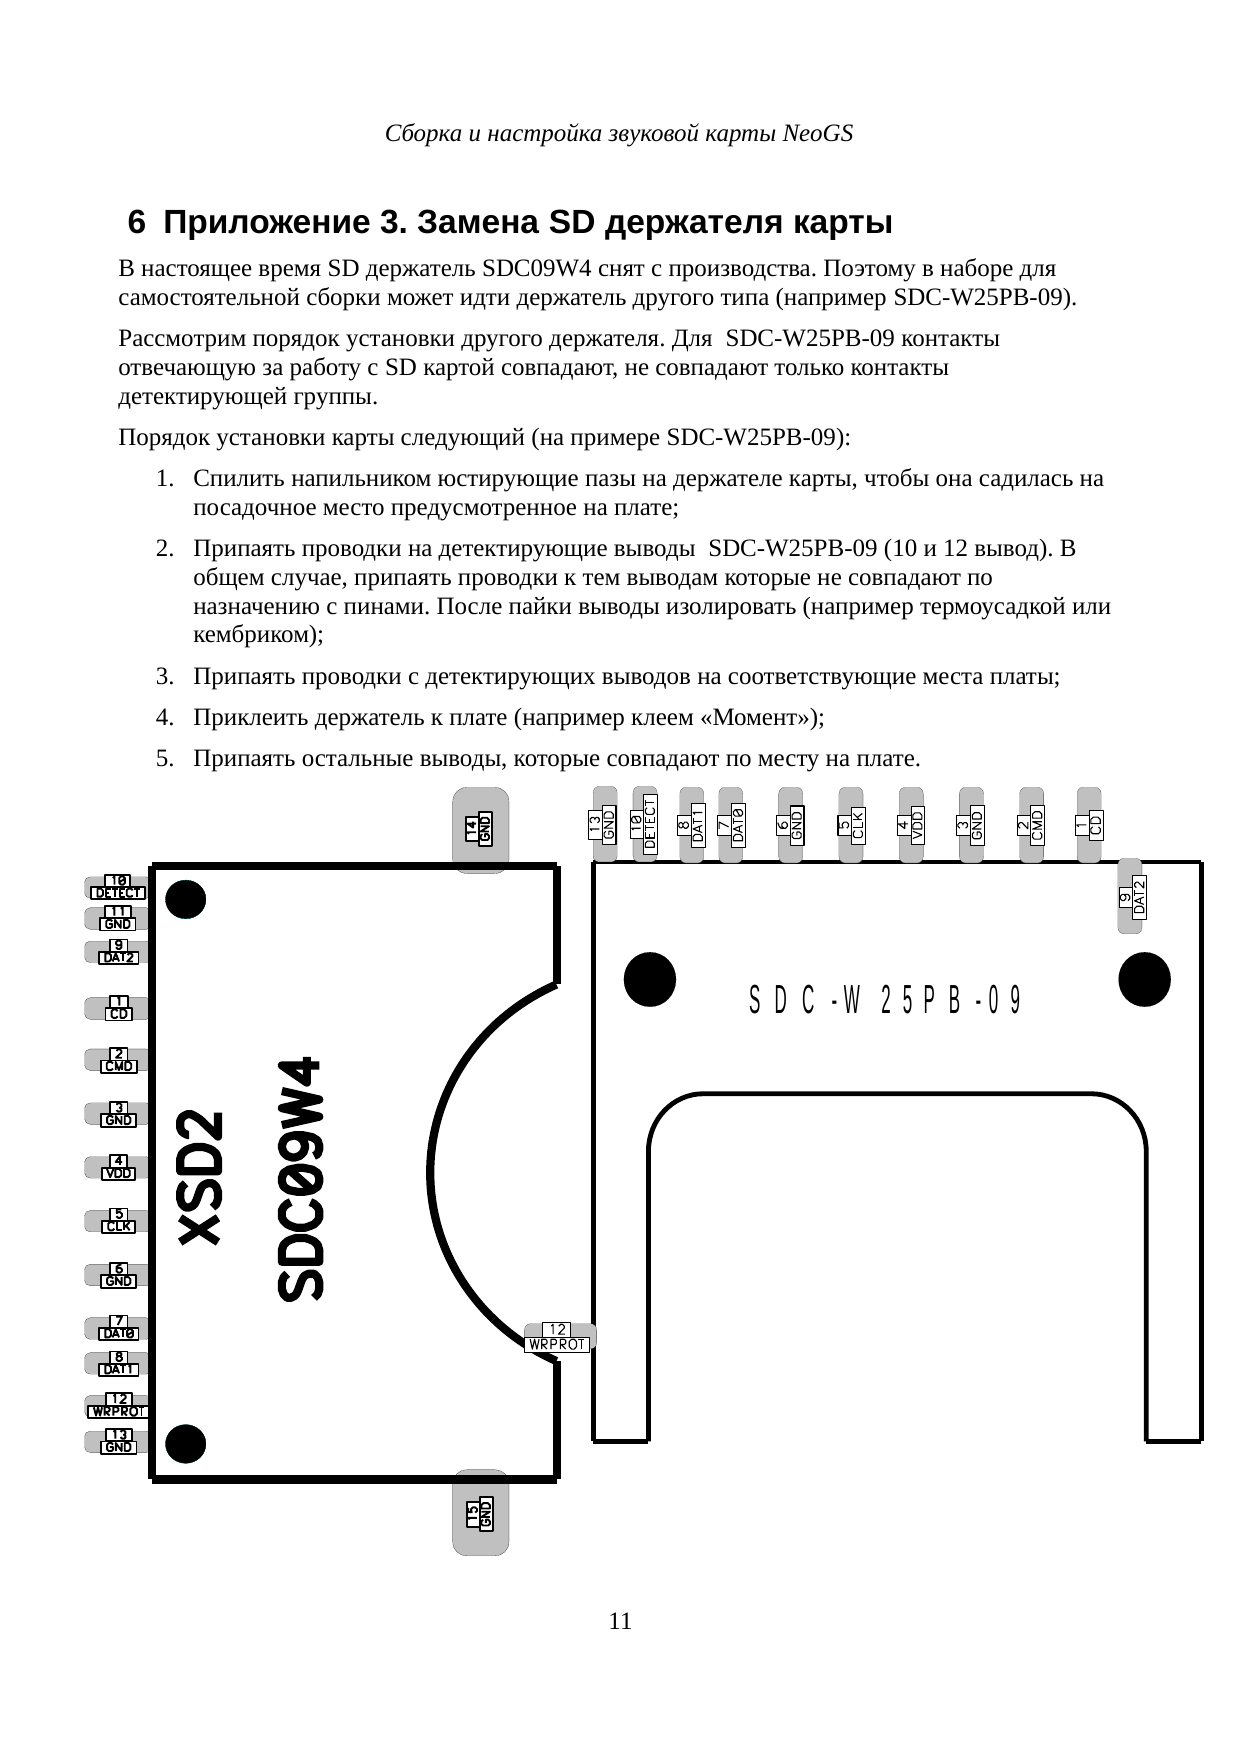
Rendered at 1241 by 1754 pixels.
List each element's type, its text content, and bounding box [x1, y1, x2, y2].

list Припаять проводки с детектирующих выводов на соответствующие места платы; [156, 661, 1122, 689]
list Спилить напильником юстирующие пазы на держателе карты, чтобы она садилась на посадочное место предусмотренное на плате; [156, 463, 1122, 521]
list Припаять проводки на детектирующие выводы SDC-W25PB-09 (10 и 12 вывод). В общем случае, припаять проводки к тем выводам которые не совпадают по назначению с пинами. После пайки выводы изолировать (например термоусадкой или кембриком); [156, 533, 1122, 648]
text Рассмотрим порядок установки другого держателя. Для SDC-W25PB-09 контакты отвечающую за работу с SD картой совпадают, не совпадают только контакты детектирующей группы. [118, 323, 1122, 409]
text Порядок установки карты следующий (на примере SDC-W25PB-09): [118, 422, 1122, 451]
list Приклеить держатель к плате (например клеем «Момент»); [156, 702, 1122, 731]
subtitle Приложение 3. Замена SD держателя карты [118, 202, 1122, 241]
list Припаять остальные выводы, которые совпадают по месту на плате. [156, 743, 1122, 772]
text В настоящее время SD держатель SDC09W4 снят с производства. Поэтому в наборе для самостоятельной сборки может идти держатель другого типа (например SDC-W25PB-09). [118, 253, 1122, 311]
